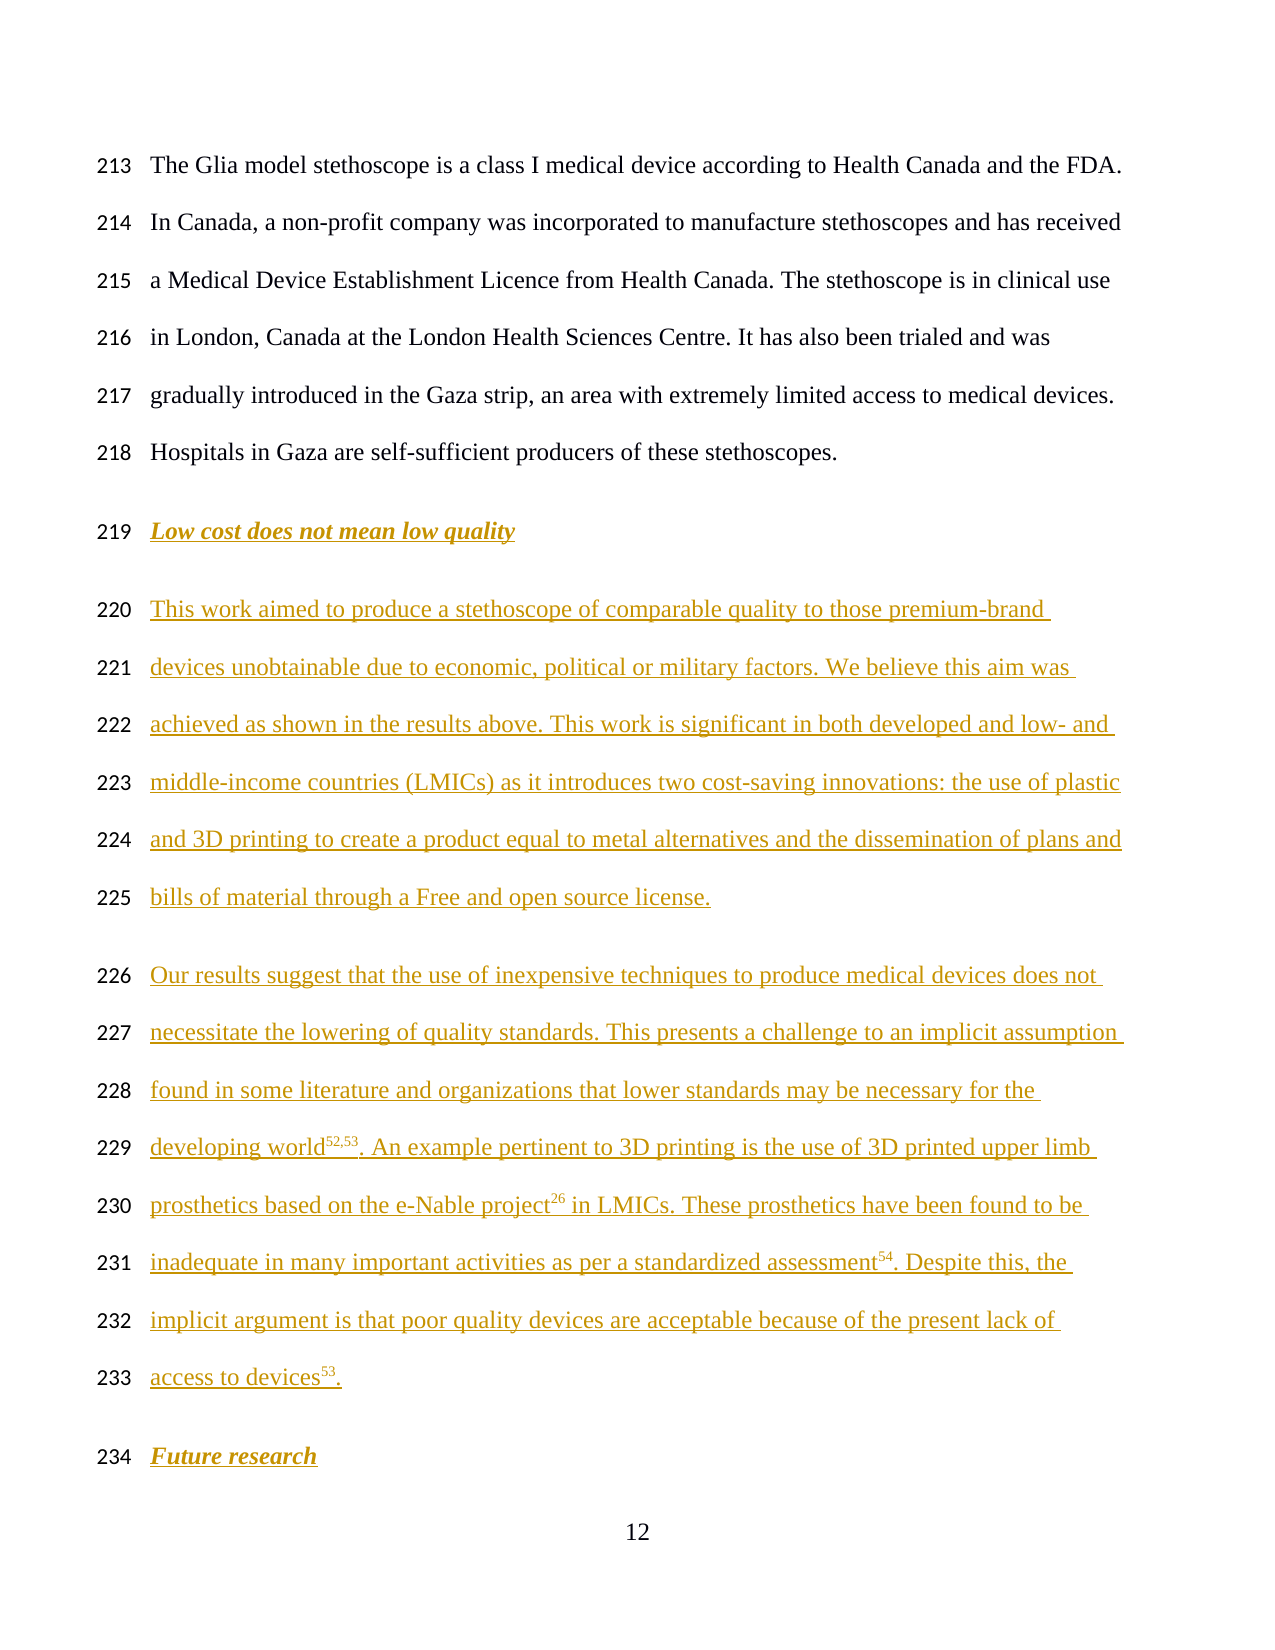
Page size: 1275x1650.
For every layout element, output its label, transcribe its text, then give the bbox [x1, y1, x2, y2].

text Low cost does not mean low quality [150, 516, 1125, 544]
text This work aimed to produce a stethoscope of comparable quality to those premium-brand devices unobtainable due to economic, political or military factors. We believe this aim was achieved as shown in the results above. This work is significant in both developed and low- and middle-income countries (LMICs) as it introduces two cost-saving innovations: the use of plastic and 3D printing to create a product equal to metal alternatives and the dissemination of plans and bills of material through a Free and open source license. [150, 594, 1125, 910]
text The Glia model stethoscope is a class I medical device according to Health Canada and the FDA. In Canada, a non-profit company was incorporated to manufacture stethoscopes and has received a Medical Device Establishment Licence from Health Canada. The stethoscope is in clinical use in London, Canada at the London Health Sciences Centre. It has also been trialed and was gradually introduced in the Gaza strip, an area with extremely limited access to medical devices. Hospitals in Gaza are self-sufficient producers of these stethoscopes. [150, 150, 1125, 466]
text Our results suggest that the use of inexpensive techniques to produce medical devices does not necessitate the lowering of quality standards. This presents a challenge to an implicit assumption found in some literature and organizations that lower standards may be necessary for the developing world52,53. An example pertinent to 3D printing is the use of 3D printed upper limb prosthetics based on the e-Nable project26 in LMICs. These prosthetics have been found to be inadequate in many important activities as per a standardized assessment54. Despite this, the implicit argument is that poor quality devices are acceptable because of the present lack of access to devices53. [150, 960, 1125, 1391]
text Future research [150, 1441, 1125, 1469]
